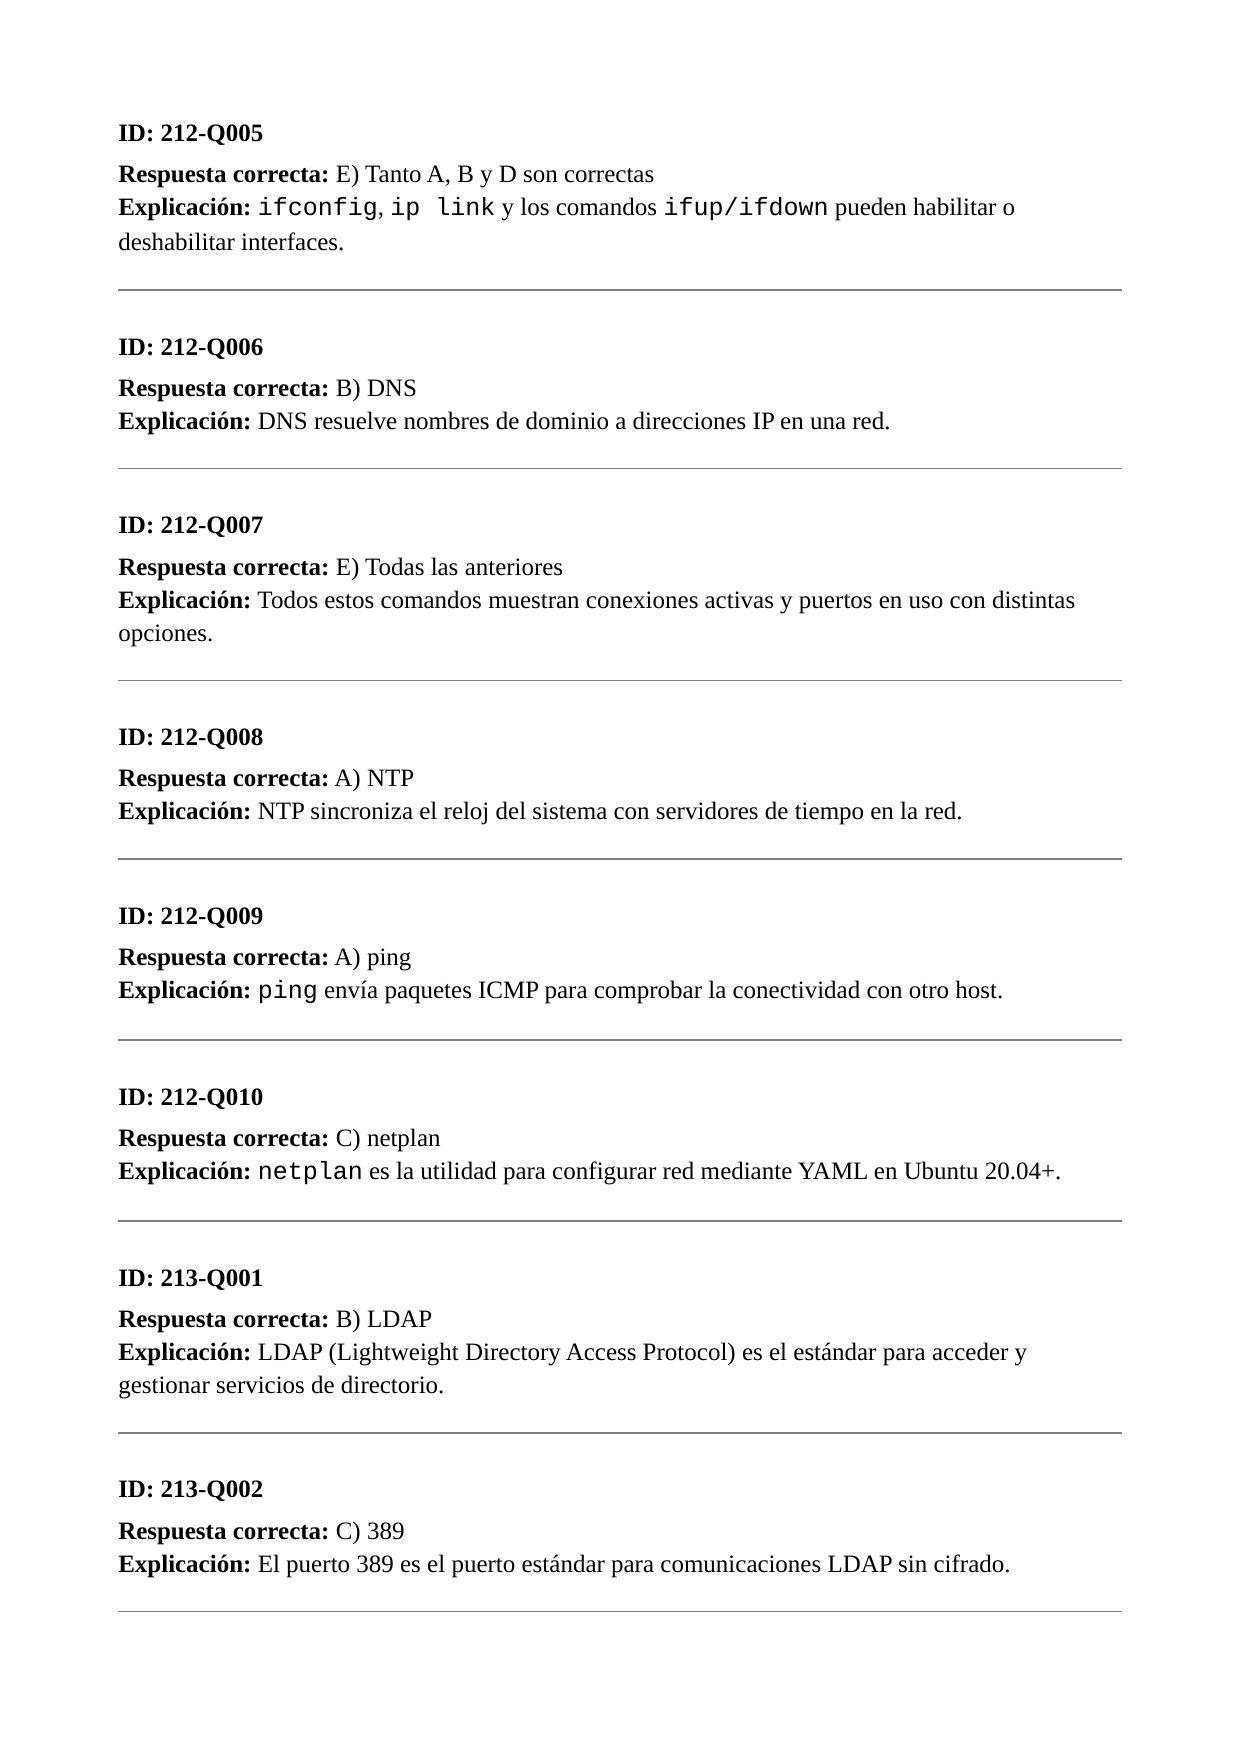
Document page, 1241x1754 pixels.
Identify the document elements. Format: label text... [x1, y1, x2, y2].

text Respuesta correcta: E) Tanto A, B y D son correctas Explicación: ifconfig, ip link y los comandos ifup/ifdown pueden habilitar o deshabilitar interfaces. [118, 159, 1122, 256]
subtitle ID: 212-Q008 [118, 722, 1122, 751]
subtitle ID: 212-Q010 [118, 1082, 1122, 1111]
subtitle ID: 212-Q007 [118, 511, 1122, 539]
text Respuesta correcta: B) DNS Explicación: DNS resuelve nombres de dominio a direcciones IP en una red. [118, 373, 1122, 435]
subtitle ID: 212-Q005 [118, 118, 1122, 147]
subtitle ID: 213-Q002 [118, 1474, 1122, 1503]
text Respuesta correcta: A) ping Explicación: ping envía paquetes ICMP para comprobar la conectividad con otro host. [118, 942, 1122, 1006]
text Respuesta correcta: C) 389 Explicación: El puerto 389 es el puerto estándar para comunicaciones LDAP sin cifrado. [118, 1516, 1122, 1578]
text Respuesta correcta: A) NTP Explicación: NTP sincroniza el reloj del sistema con servidores de tiempo en la red. [118, 763, 1122, 825]
text Respuesta correcta: E) Todas las anteriores Explicación: Todos estos comandos muestran conexiones activas y puertos en uso con distintas opciones. [118, 552, 1122, 647]
subtitle ID: 213-Q001 [118, 1263, 1122, 1292]
subtitle ID: 212-Q009 [118, 901, 1122, 929]
text Respuesta correcta: B) LDAP Explicación: LDAP (Lightweight Directory Access Protocol) es el estándar para acceder y gestionar servicios de directorio. [118, 1304, 1122, 1399]
text Respuesta correcta: C) netplan Explicación: netplan es la utilidad para configurar red mediante YAML en Ubuntu 20.04+. [118, 1123, 1122, 1187]
subtitle ID: 212-Q006 [118, 332, 1122, 361]
